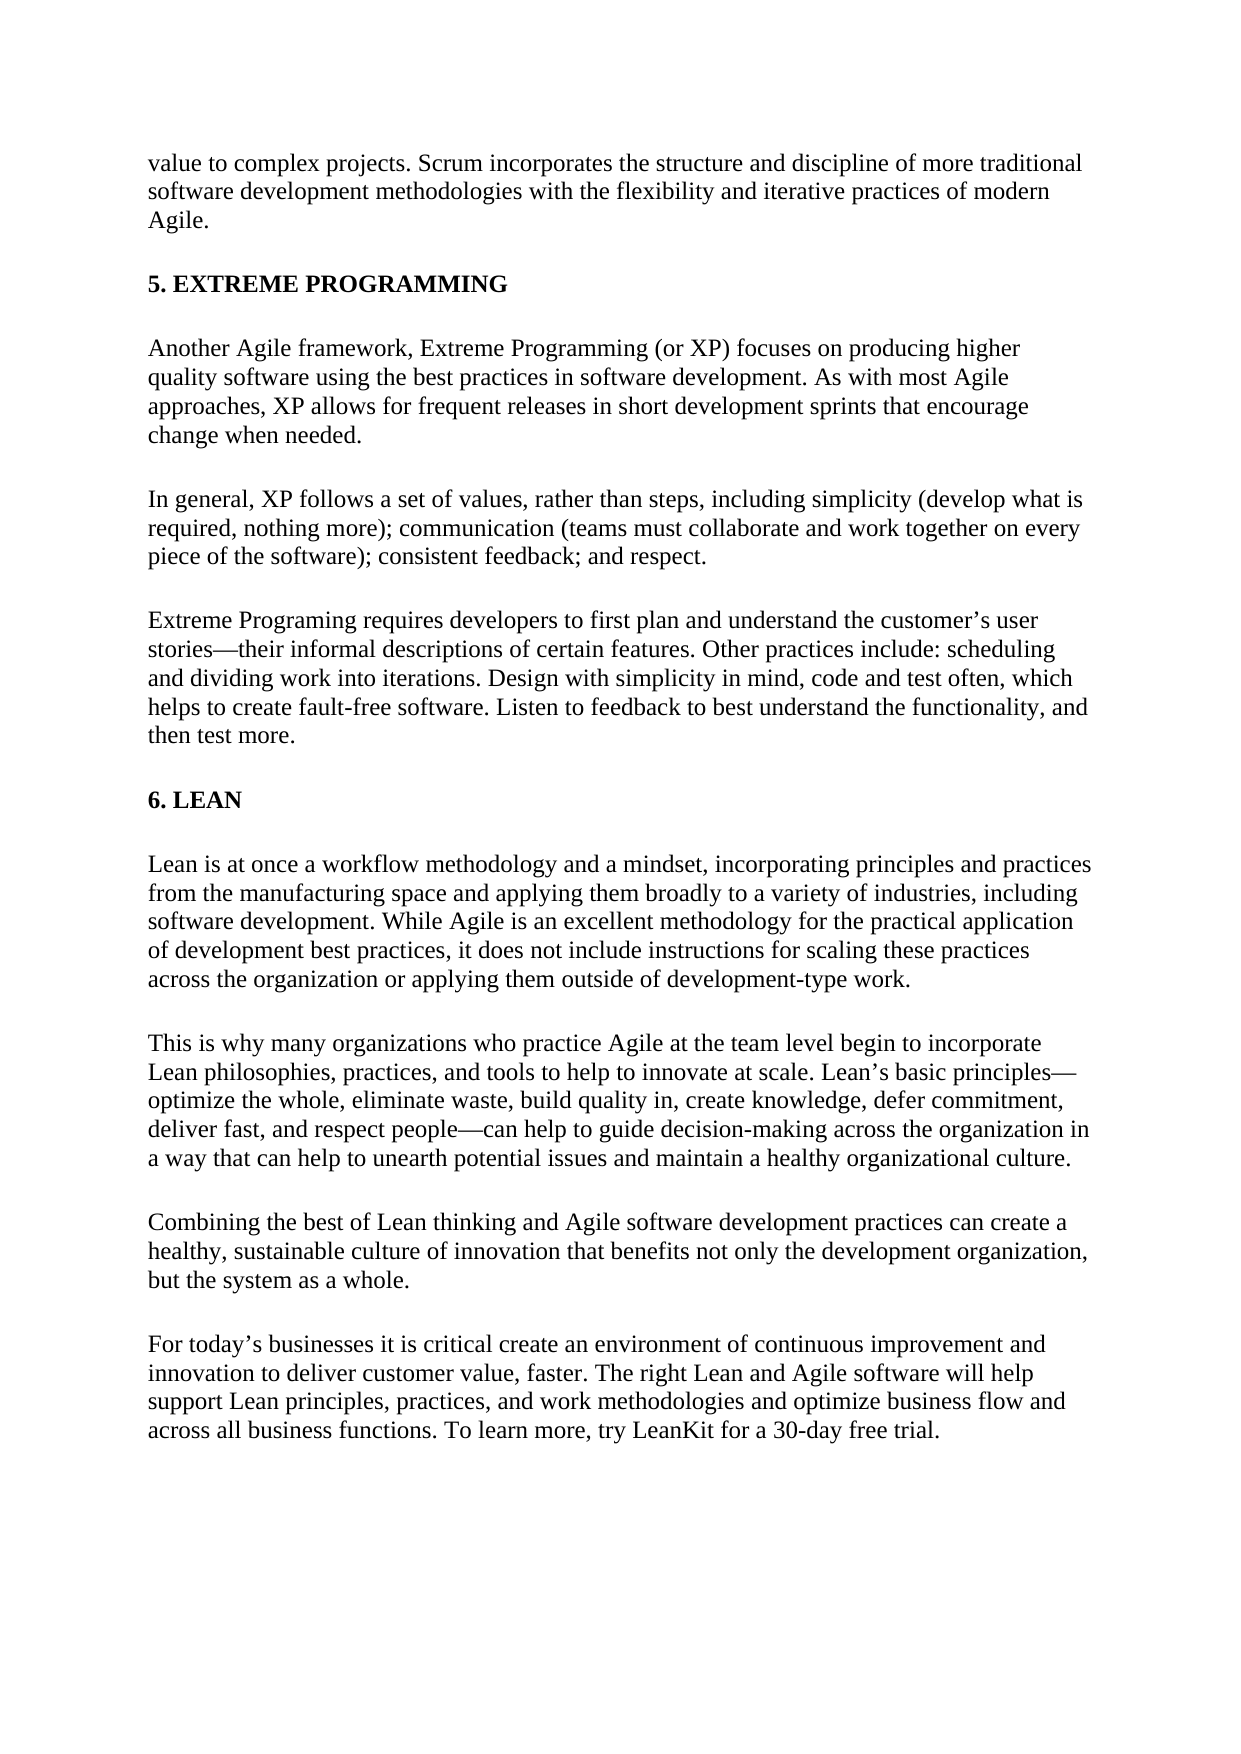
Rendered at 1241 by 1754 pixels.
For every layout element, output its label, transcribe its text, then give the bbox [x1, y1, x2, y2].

text 6. LEAN [148, 785, 1093, 813]
text 5. EXTREME PROGRAMMING [148, 269, 1093, 298]
text This is why many organizations who practice Agile at the team level begin to incorporate Lean philosophies, practices, and tools to help to innovate at scale. Lean’s basic principles—optimize the whole, eliminate waste, build quality in, create knowledge, defer commitment, deliver fast, and respect people—can help to guide decision-making across the organization in a way that can help to unearth potential issues and maintain a healthy organizational culture. [148, 1028, 1093, 1172]
text In general, XP follows a set of values, rather than steps, including simplicity (develop what is required, nothing more); communication (teams must collaborate and work together on every piece of the software); consistent feedback; and respect. [148, 484, 1093, 570]
text value to complex projects. Scrum incorporates the structure and discipline of more traditional software development methodologies with the flexibility and iterative practices of modern Agile. [148, 148, 1093, 234]
text Combining the best of Lean thinking and Agile software development practices can create a healthy, sustainable culture of innovation that benefits not only the development organization, but the system as a whole. [148, 1207, 1093, 1293]
text Extreme Programing requires developers to first plan and understand the customer’s user stories—their informal descriptions of certain features. Other practices include: scheduling and dividing work into iterations. Design with simplicity in mind, code and test often, which helps to create fault-free software. Listen to feedback to best understand the functionality, and then test more. [148, 606, 1093, 749]
text Another Agile framework, Extreme Programming (or XP) focuses on producing higher quality software using the best practices in software development. As with most Agile approaches, XP allows for frequent releases in short development sprints that encourage change when needed. [148, 333, 1093, 448]
text For today’s businesses it is critical create an environment of continuous improvement and innovation to deliver customer value, faster. The right Lean and Agile software will help support Lean principles, practices, and work methodologies and optimize business flow and across all business functions. To learn more, try LeanKit for a 30-day free trial. [148, 1329, 1093, 1444]
text Lean is at once a workflow methodology and a mindset, incorporating principles and practices from the manufacturing space and applying them broadly to a variety of industries, including software development. While Agile is an excellent methodology for the practical application of development best practices, it does not include instructions for scaling these practices across the organization or applying them outside of development-type work. [148, 849, 1093, 993]
